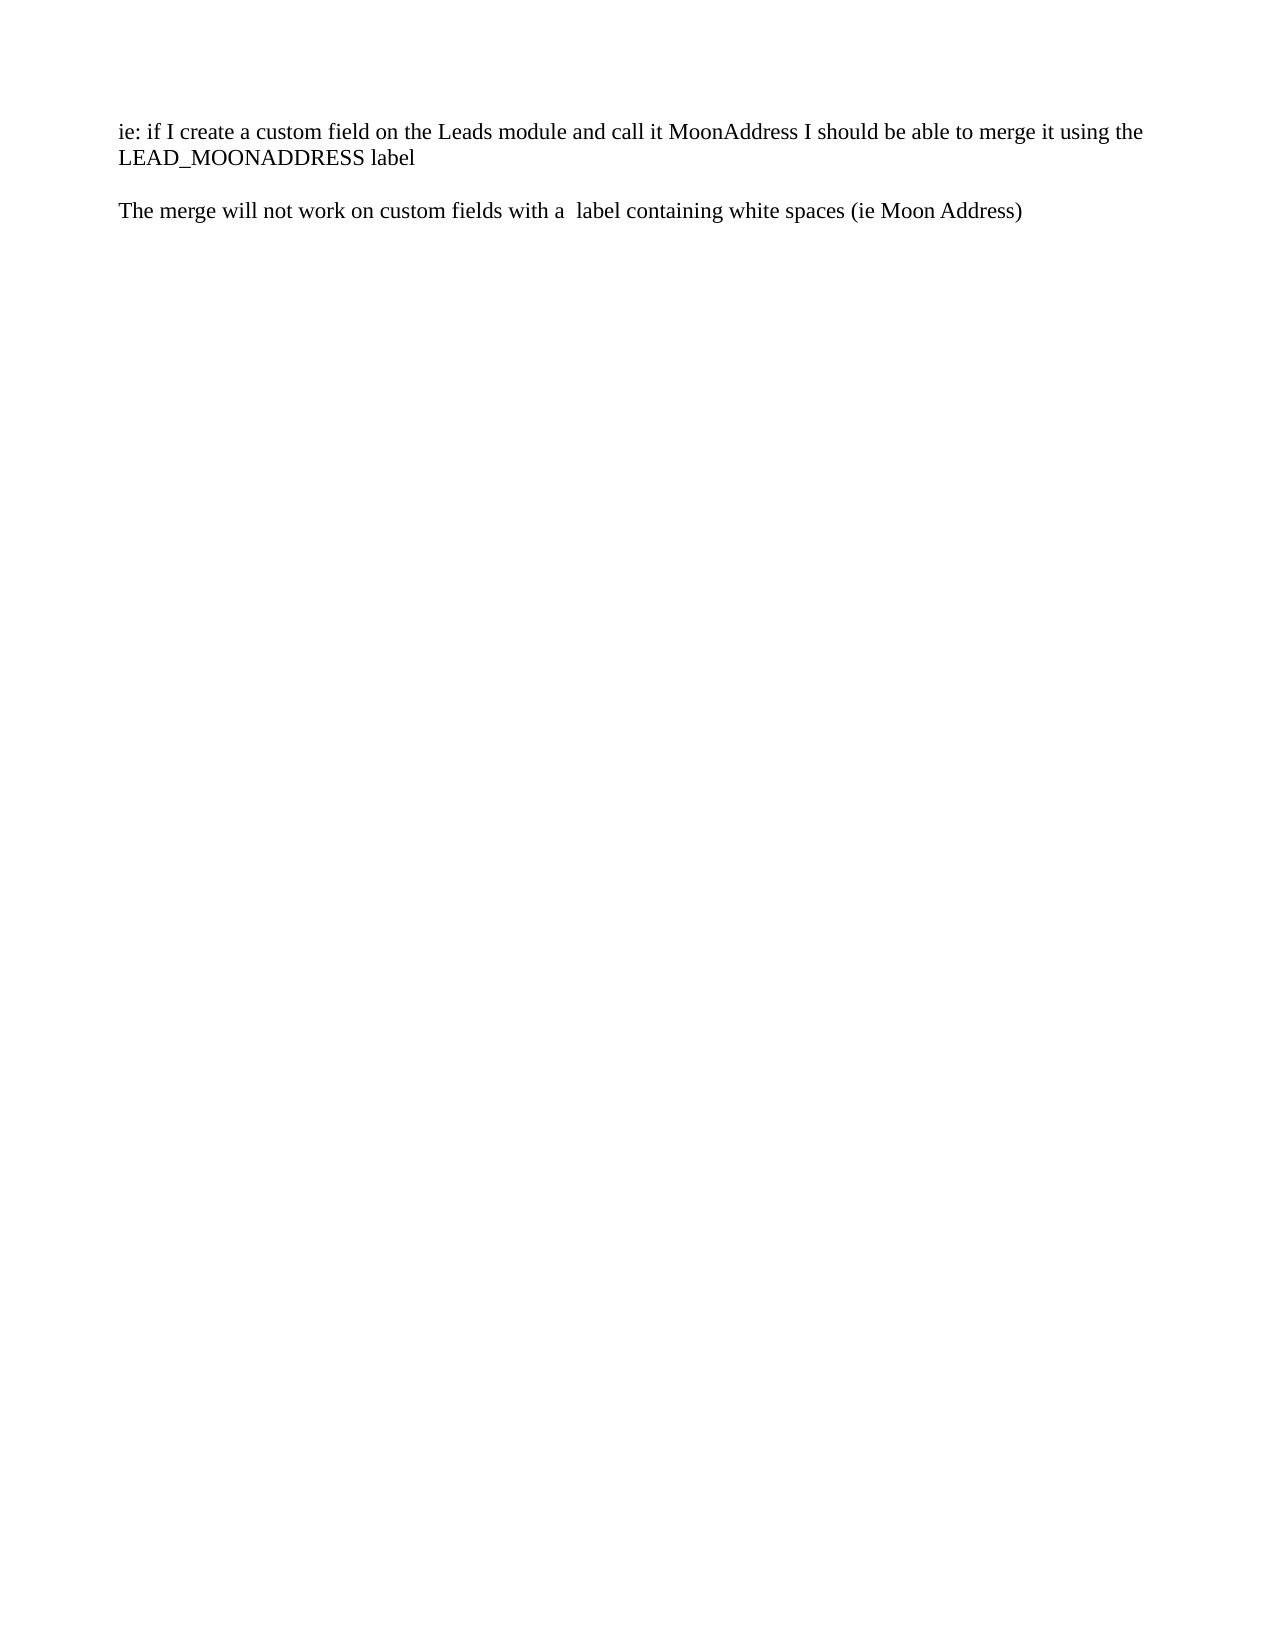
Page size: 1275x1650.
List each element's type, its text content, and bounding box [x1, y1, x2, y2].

text The merge will not work on custom fields with a label containing white spaces (ie Moon Address) [118, 197, 1157, 223]
text ie: if I create a custom field on the Leads module and call it MoonAddress I should be able to merge it using the LEAD_MOONADDRESS label [118, 118, 1157, 171]
